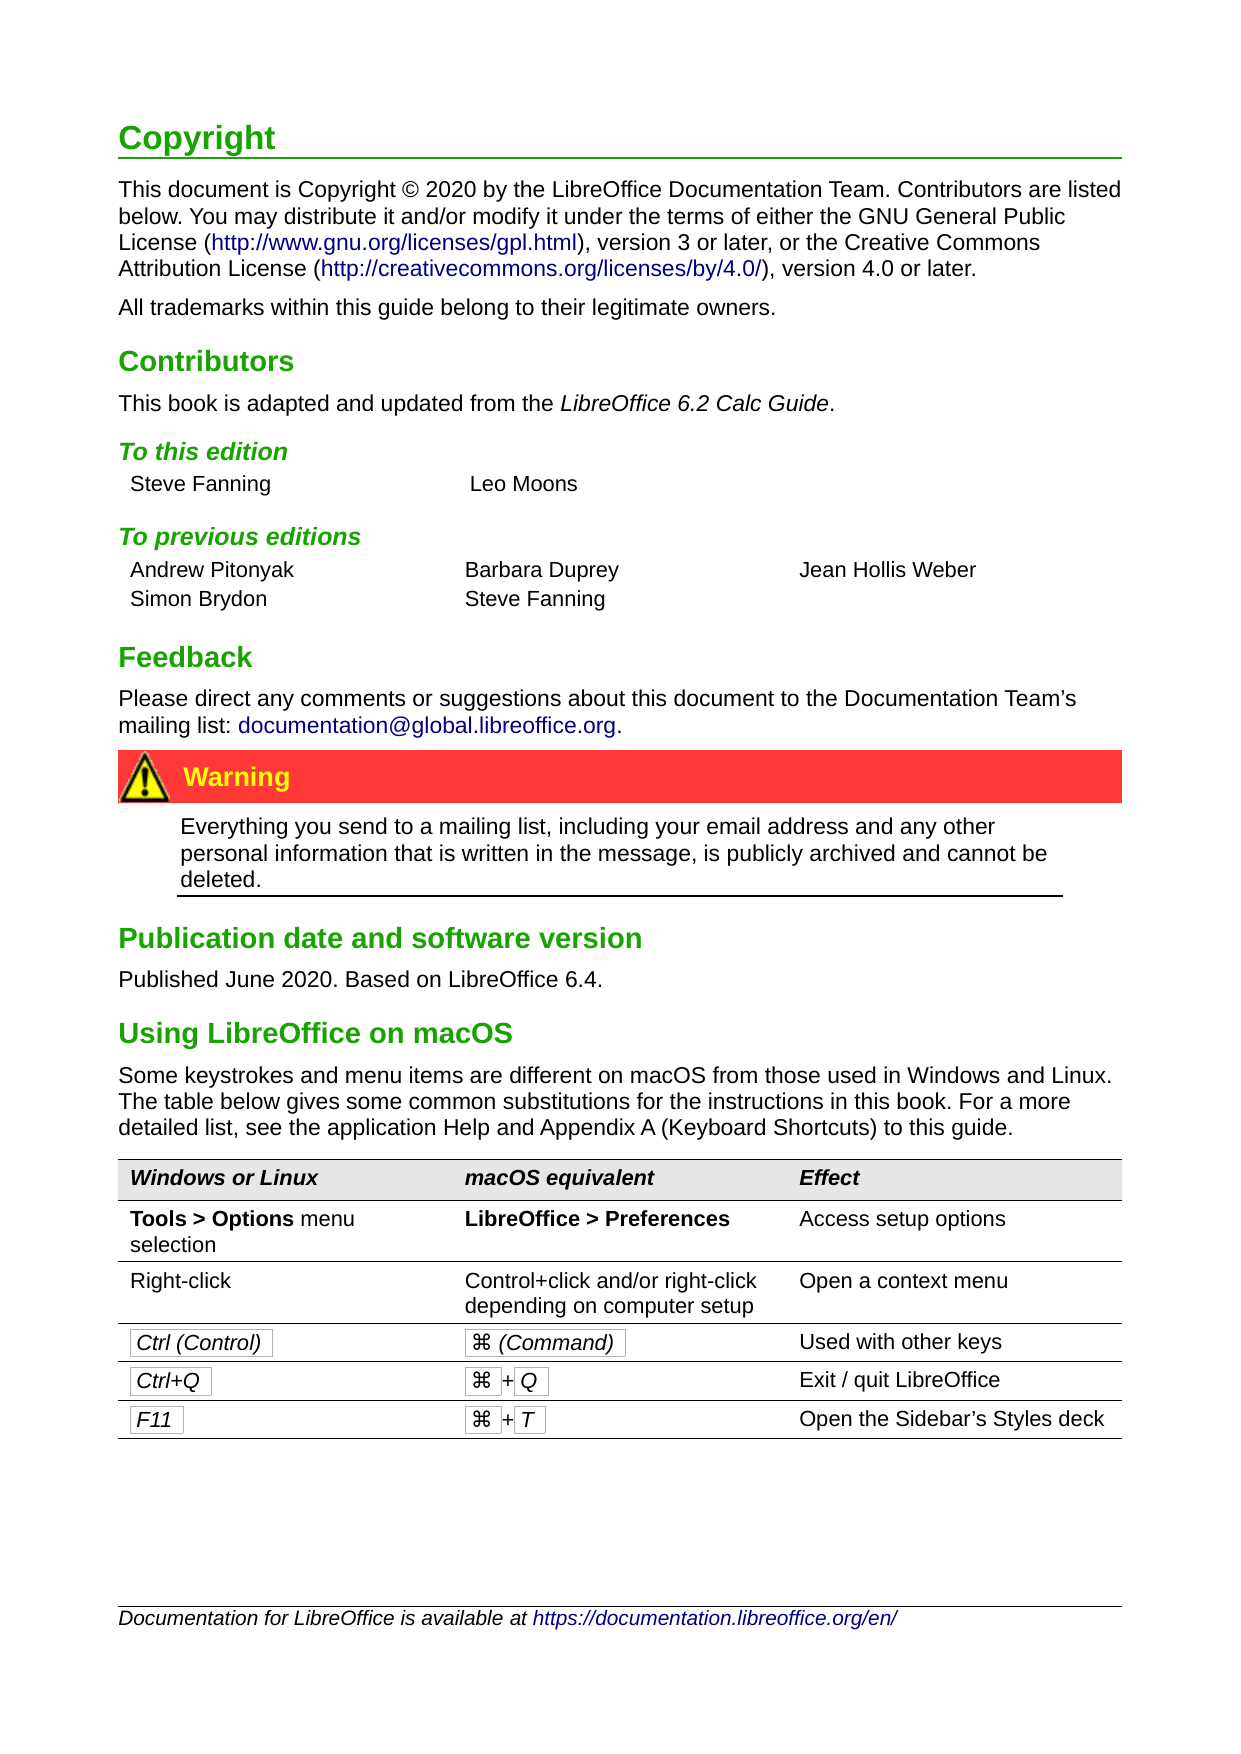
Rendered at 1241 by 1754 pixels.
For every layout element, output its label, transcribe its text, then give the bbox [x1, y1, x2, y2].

table_header Leo Moons [458, 471, 789, 501]
text Published June 2020. Based on LibreOffice 6.4. [118, 966, 1122, 993]
table_header Barbara Duprey [453, 556, 787, 586]
table_cell Control+click and/or right-click depending on computer setup [453, 1262, 787, 1323]
picture [119, 751, 170, 802]
table_header Jean Hollis Weber [788, 556, 1122, 586]
table_cell Open the Sidebar’s Styles deck [787, 1401, 1122, 1438]
table_cell ⌘ (Command) [453, 1324, 787, 1361]
table_header macOS equivalent [453, 1160, 787, 1200]
text Please direct any comments or suggestions about this document to the Documentation Team’s mailing list: documentation@global.libreoffice.org. [118, 685, 1122, 738]
table_cell F11 [118, 1401, 453, 1438]
subtitle Publication date and software version [118, 921, 1122, 954]
subtitle Using LibreOffice on macOS [118, 1016, 1122, 1050]
table_cell ⌘+T [453, 1401, 787, 1438]
table_cell [788, 586, 1122, 616]
table_cell Right-click [118, 1262, 453, 1323]
table_cell Ctrl+Q [118, 1362, 453, 1399]
table_header Steve Fanning [118, 471, 458, 501]
table_cell Simon Brydon [118, 586, 453, 616]
subtitle Warning [118, 750, 1122, 803]
subtitle Copyright [118, 118, 1122, 157]
text This book is adapted and updated from the LibreOffice 6.2 Calc Guide. [118, 389, 1122, 416]
subtitle To previous editions [118, 522, 1122, 551]
table_cell Exit / quit LibreOffice [787, 1362, 1122, 1399]
subtitle Feedback [118, 640, 1122, 673]
text Everything you send to a mailing list, including your email address and any other personal information that is written in the message, is publicly archived and cannot be deleted. [177, 810, 1063, 895]
text All trademarks within this guide belong to their legitimate owners. [118, 294, 1122, 321]
subtitle Contributors [118, 344, 1122, 378]
table_cell Used with other keys [787, 1324, 1122, 1361]
table_cell LibreOffice > Preferences [453, 1201, 787, 1261]
text This document is Copyright © 2020 by the LibreOffice Documentation Team. Contributors are listed below. You may distribute it and/or modify it under the terms of either the GNU General Public License (http://www.gnu.org/licenses/gpl.html), version 3 or later, or the Creative Commons Attribution License (http://creativecommons.org/licenses/by/4.0/), version 4.0 or later. [118, 176, 1122, 282]
table_cell Tools > Options menu selection [118, 1201, 453, 1261]
table_cell Ctrl (Control) [118, 1324, 453, 1361]
subtitle To this edition [118, 437, 1122, 465]
table_header Andrew Pitonyak [118, 556, 453, 586]
table_header Effect [787, 1160, 1122, 1200]
table_cell ⌘+Q [453, 1362, 787, 1399]
table_cell Access setup options [787, 1201, 1122, 1261]
text Some keystrokes and menu items are different on macOS from those used in Windows and Linux. The table below gives some common substitutions for the instructions in this book. For a more detailed list, see the application Help and Appendix A (Keyboard Shortcuts) to this guide. [118, 1062, 1122, 1141]
table_header [789, 471, 1122, 501]
table_header Windows or Linux [118, 1160, 453, 1200]
table_cell Open a context menu [787, 1262, 1122, 1323]
table_cell Steve Fanning [453, 586, 787, 616]
